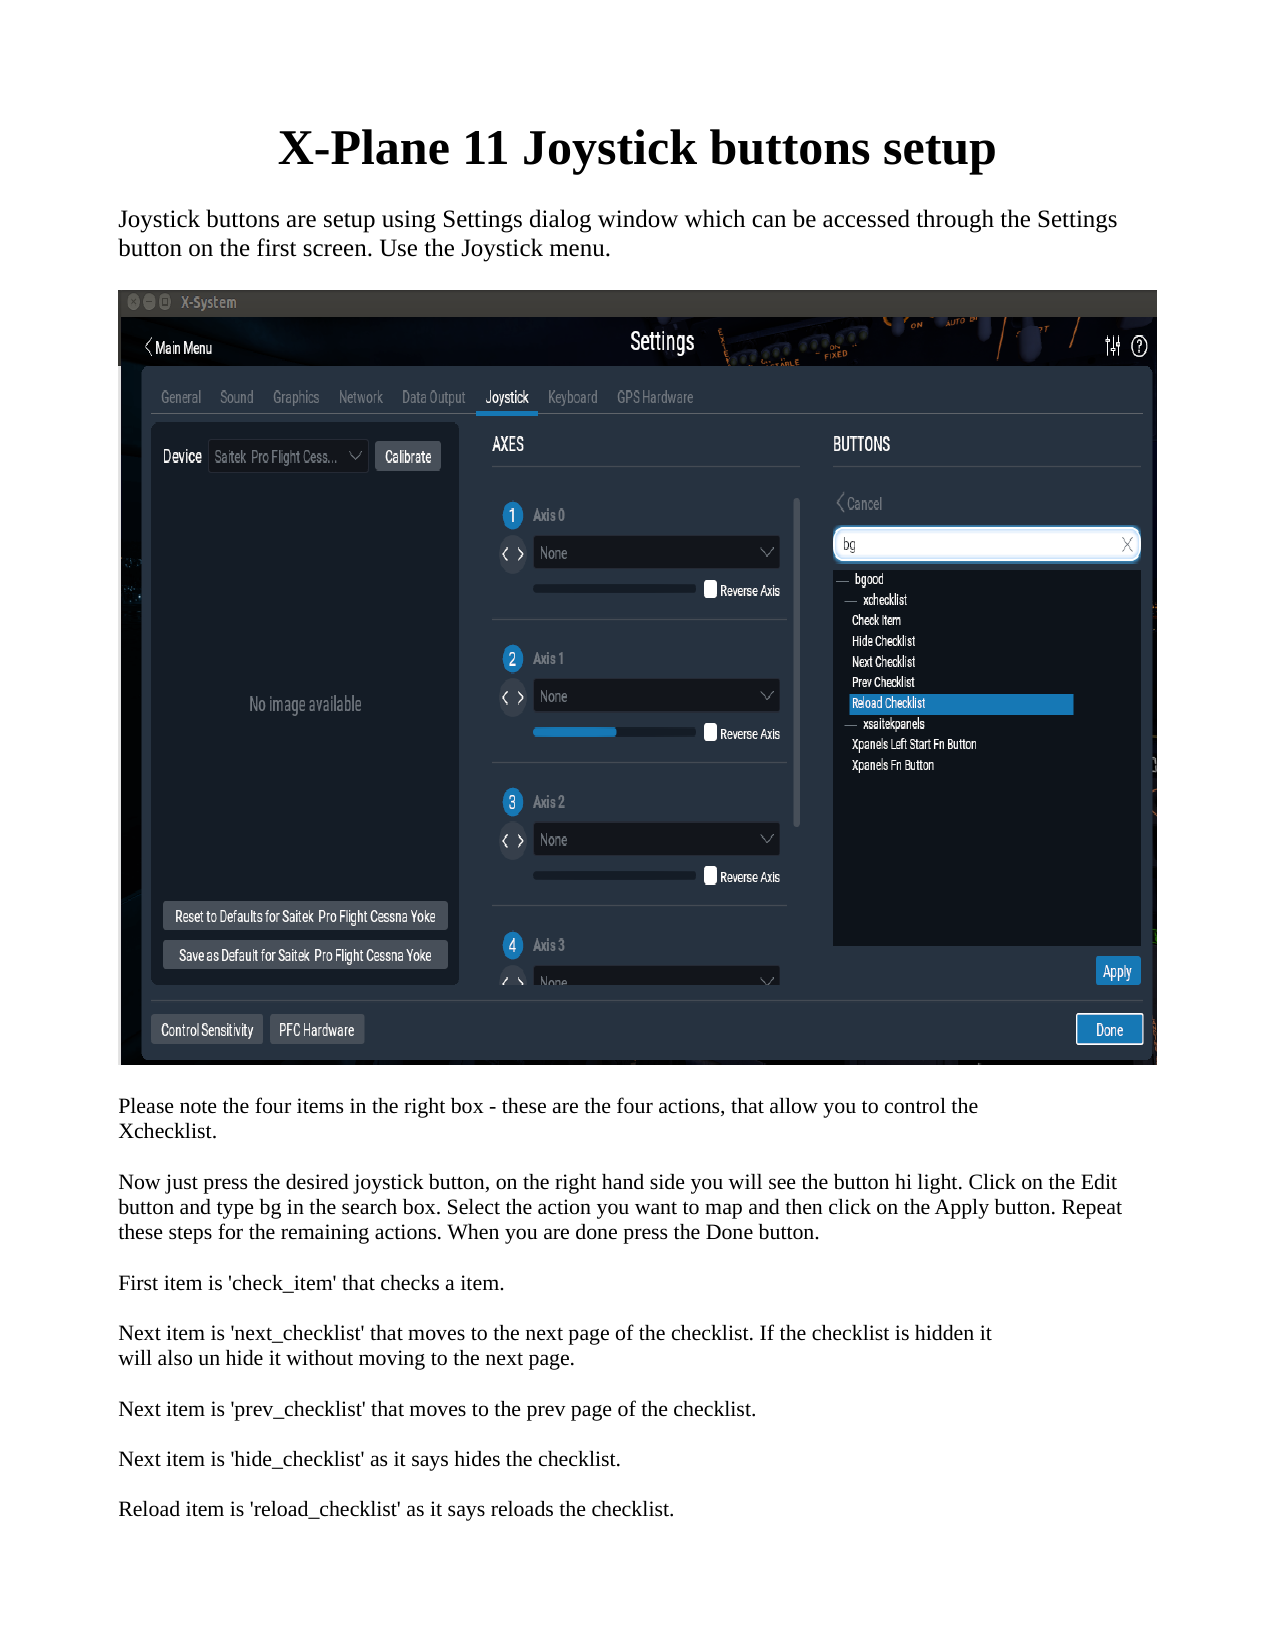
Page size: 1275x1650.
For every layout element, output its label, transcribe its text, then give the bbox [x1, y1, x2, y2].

text will also un hide it without moving to the next page. [118, 1345, 1157, 1370]
text Please note the four items in the right box - these are the four actions, that allow you to control the [118, 1093, 1157, 1118]
text Reload item is 'reload_checklist' as it says reloads the checklist. [118, 1496, 1157, 1522]
text Xchecklist. [118, 1118, 1157, 1143]
text X-Plane 11 Joystick buttons setup [118, 118, 1157, 176]
text Now just press the desired joystick button, on the right hand side you will see the button hi light. Click on the Edit button and type bg in the search box. Select the action you want to map and then click on the Apply button. Repeat these steps for the remaining actions. When you are done press the Done button. [118, 1169, 1157, 1244]
text Joystick buttons are setup using Settings dialog window which can be accessed through the Settings button on the first screen. Use the Joystick menu. [118, 204, 1157, 262]
text Next item is 'hide_checklist' as it says hides the checklist. [118, 1446, 1157, 1471]
text First item is 'check_item' that checks a item. [118, 1269, 1157, 1295]
text Next item is 'next_checklist' that moves to the next page of the checklist. If the checklist is hidden it [118, 1320, 1157, 1345]
picture [118, 290, 1157, 1065]
text Next item is 'prev_checklist' that moves to the prev page of the checklist. [118, 1396, 1157, 1421]
